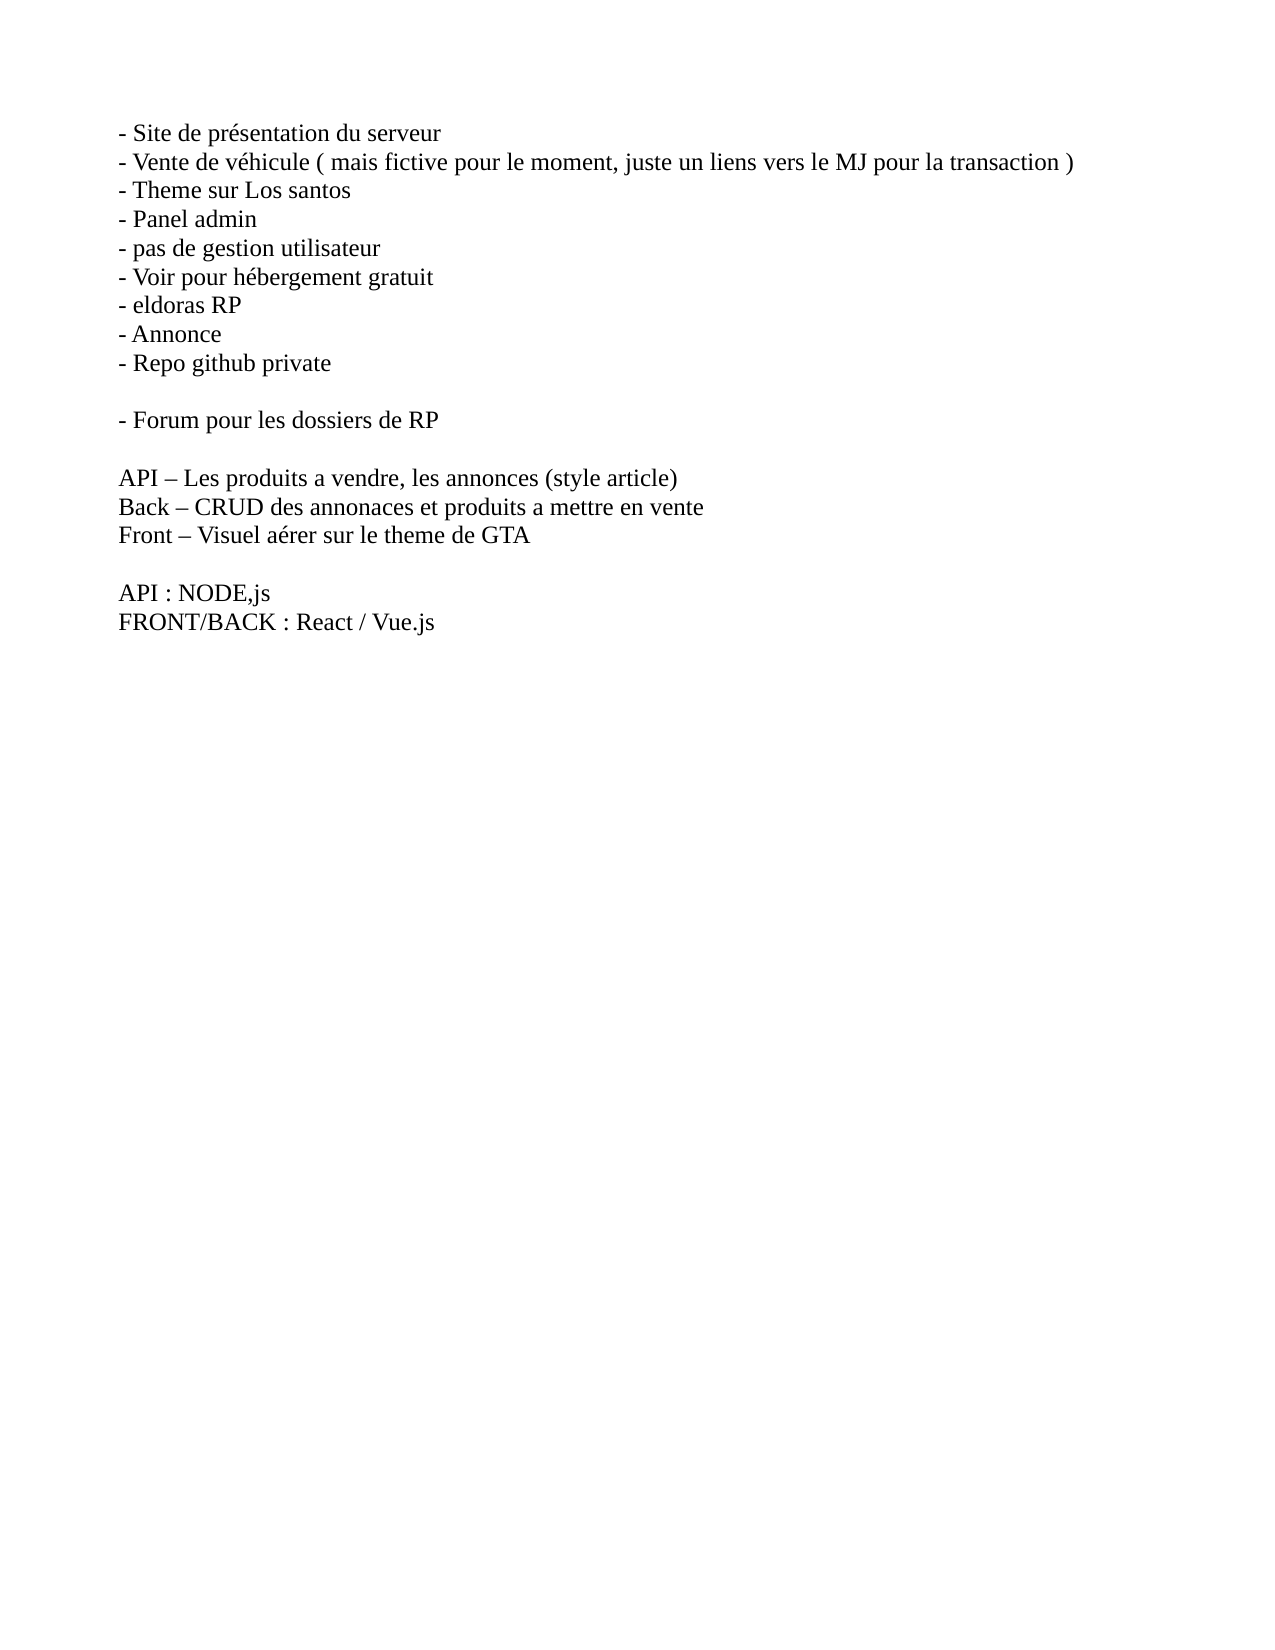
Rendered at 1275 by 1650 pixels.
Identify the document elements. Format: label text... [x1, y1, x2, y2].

text API : NODE,js [118, 578, 1157, 607]
text API – Les produits a vendre, les annonces (style article) [118, 463, 1157, 492]
text Back – CRUD des annonaces et produits a mettre en vente [118, 492, 1157, 521]
text FRONT/BACK : React / Vue.js [118, 607, 1157, 664]
text - eldoras RP [118, 291, 1157, 319]
text - Repo github private [118, 348, 1157, 377]
text - Site de présentation du serveur - Vente de véhicule ( mais fictive pour le moment, juste un liens vers le MJ pour la transaction ) [118, 118, 1157, 176]
text - Voir pour hébergement gratuit [118, 262, 1157, 291]
text - pas de gestion utilisateur [118, 233, 1157, 262]
text - Annonce [118, 319, 1157, 348]
text - Forum pour les dossiers de RP [118, 406, 1157, 434]
text - Theme sur Los santos - Panel admin [118, 176, 1157, 233]
text Front – Visuel aérer sur le theme de GTA [118, 521, 1157, 549]
